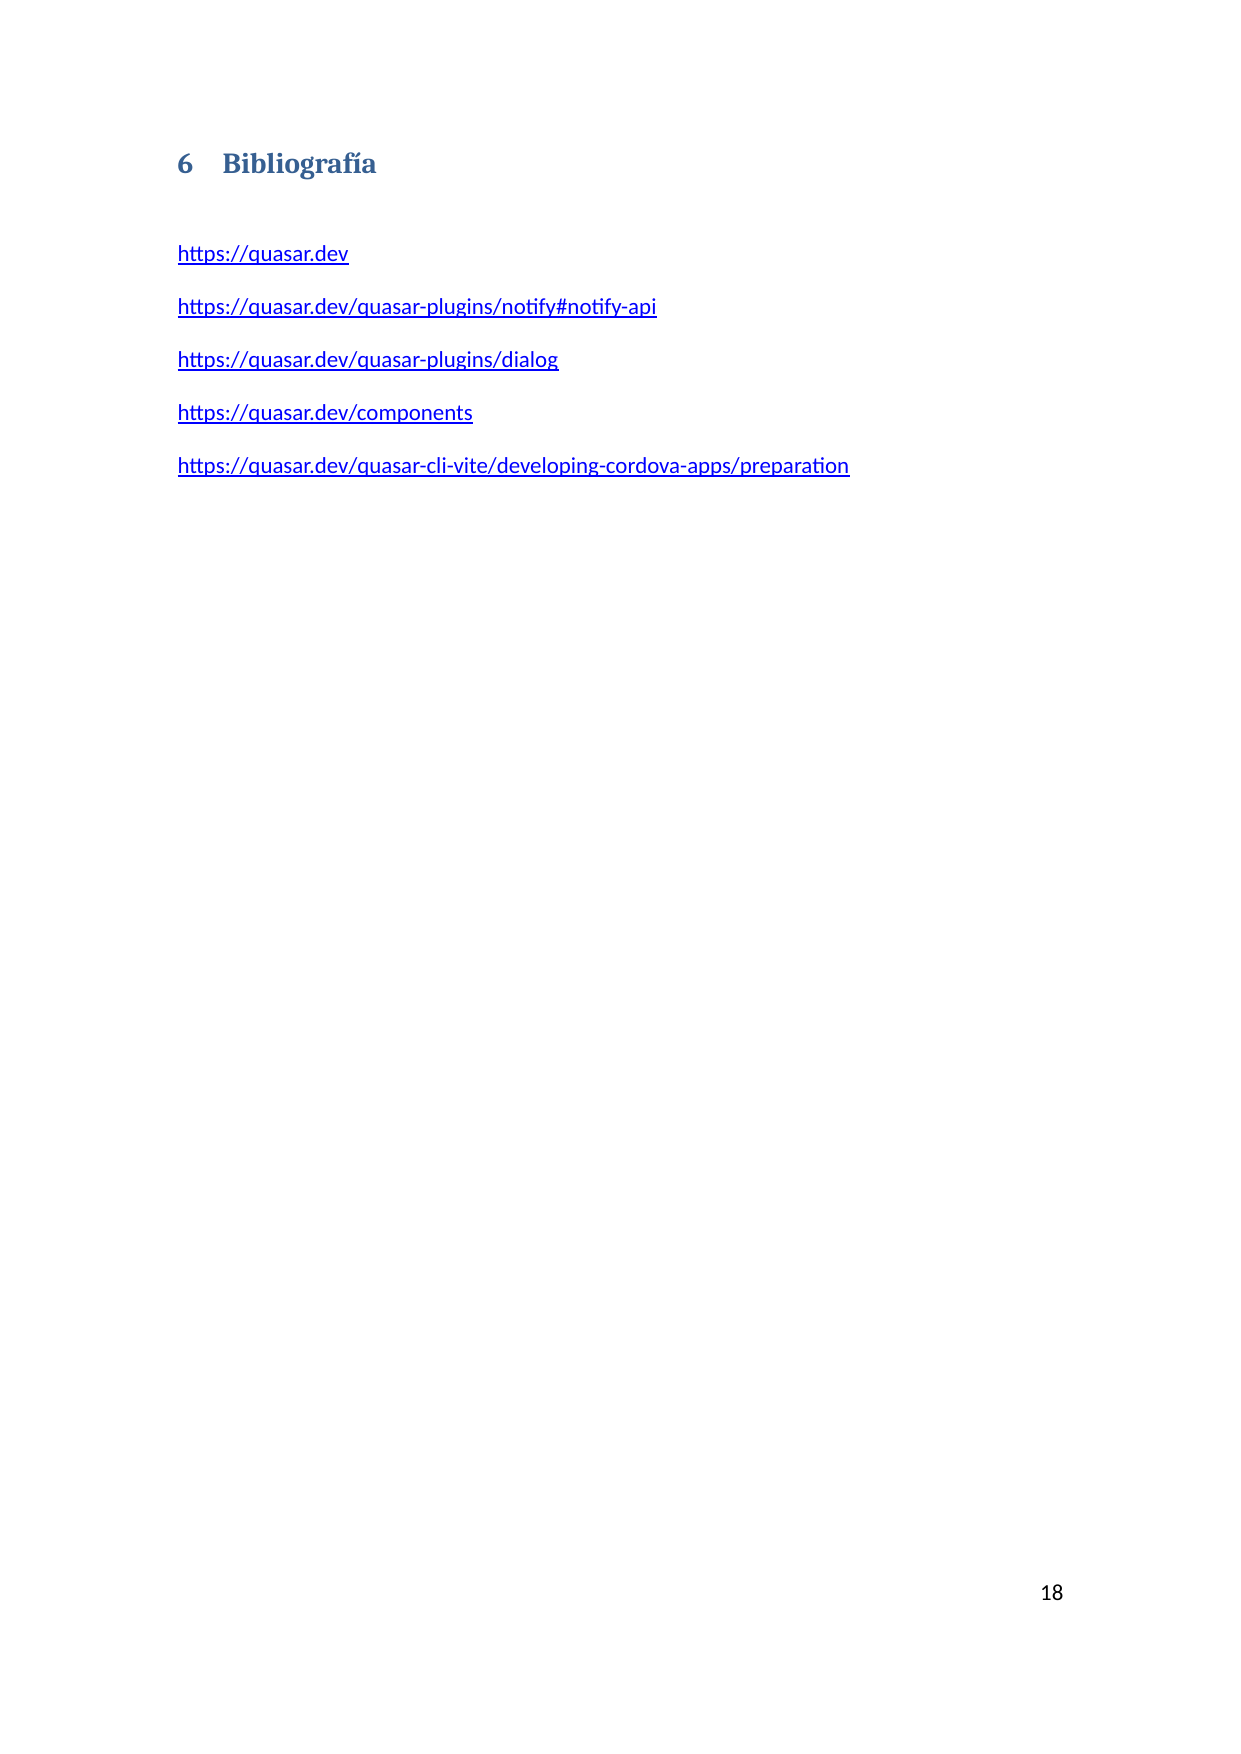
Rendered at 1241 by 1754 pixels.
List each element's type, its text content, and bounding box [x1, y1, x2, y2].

text https://quasar.dev/quasar-plugins/notify#notify-api [177, 292, 1063, 320]
text https://quasar.dev [177, 239, 1063, 267]
text https://quasar.dev/components [177, 398, 1063, 426]
text https://quasar.dev/quasar-cli-vite/developing-cordova-apps/preparation [177, 451, 1063, 479]
subtitle Bibliografía [177, 148, 1063, 181]
text https://quasar.dev/quasar-plugins/dialog [177, 345, 1063, 373]
